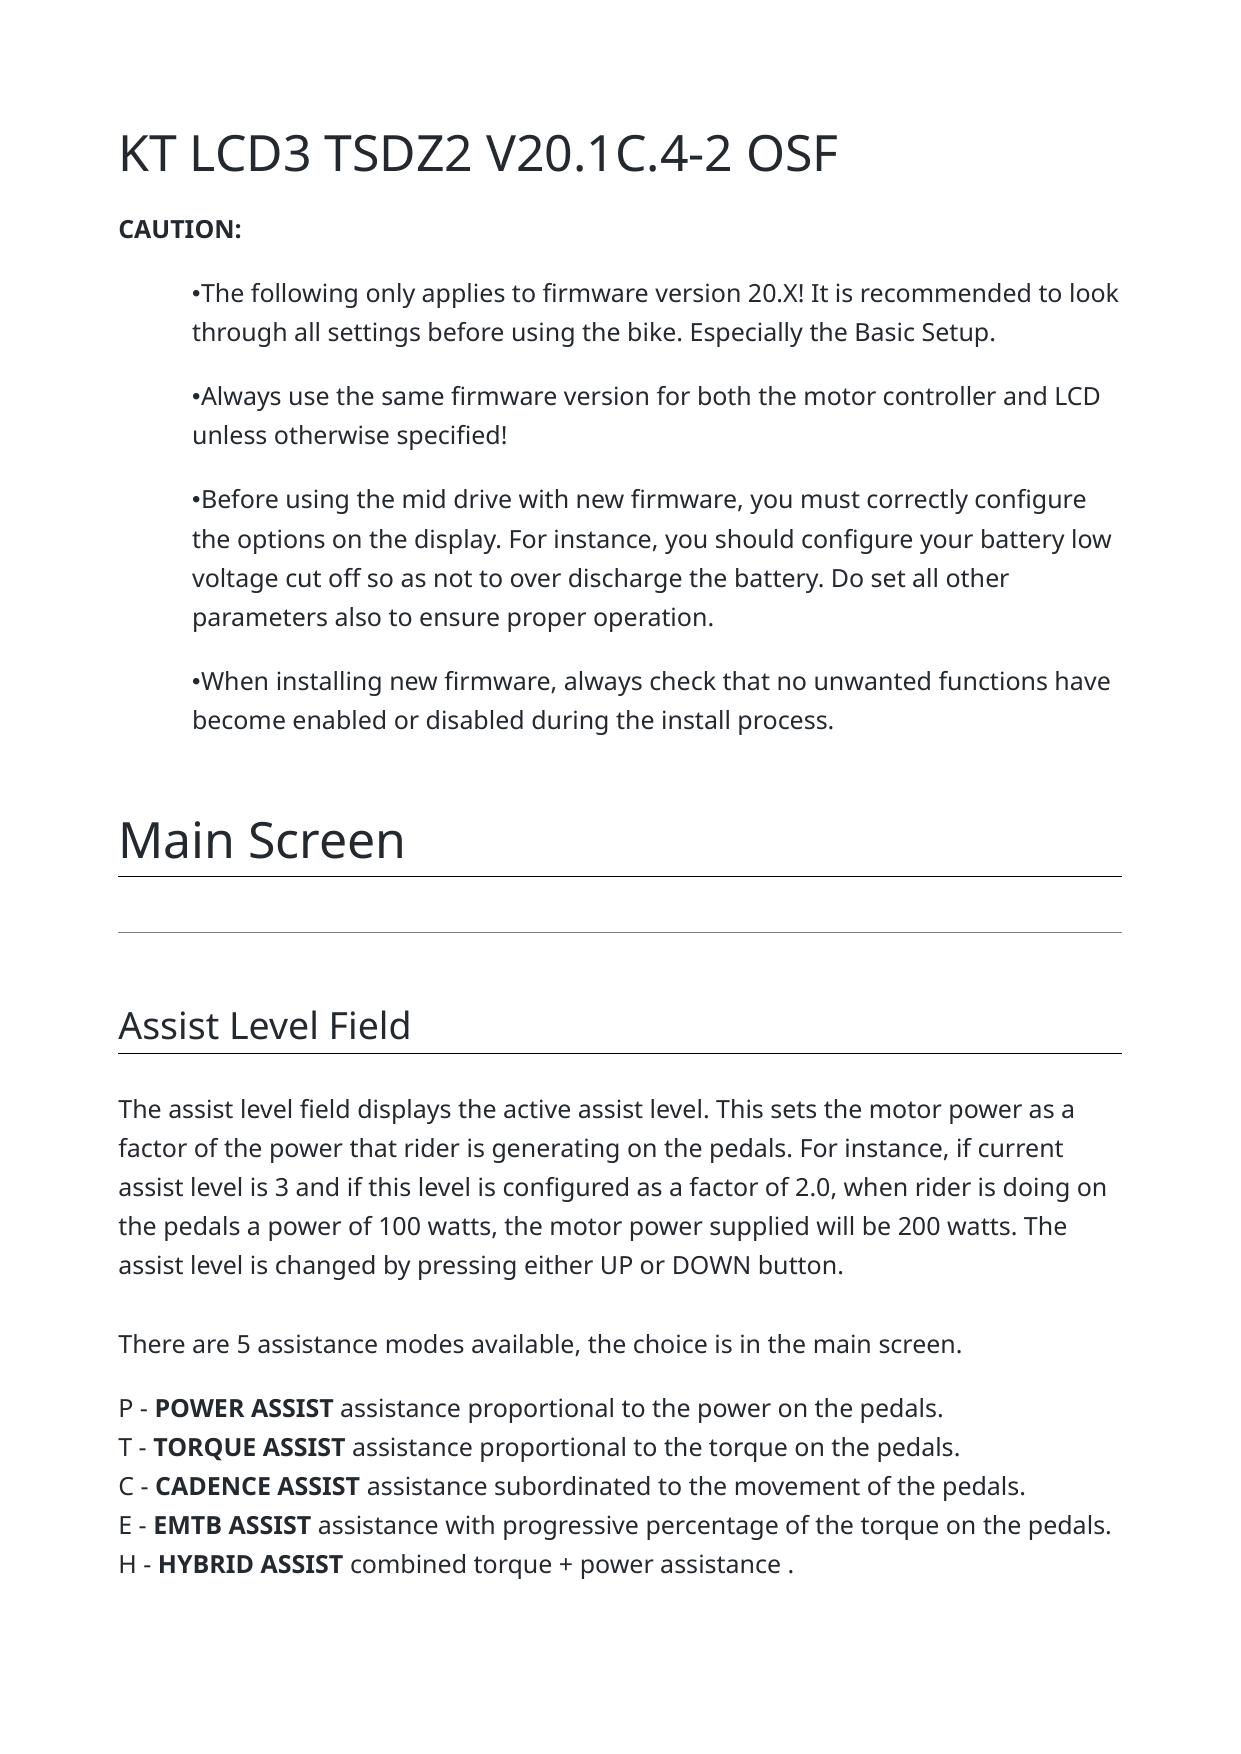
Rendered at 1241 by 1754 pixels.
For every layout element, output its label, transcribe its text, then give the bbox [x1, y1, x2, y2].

list Always use the same firmware version for both the motor controller and LCD unless otherwise specified! [118, 379, 1122, 452]
text P - POWER ASSIST assistance proportional to the power on the pedals. T - TORQUE ASSIST assistance proportional to the torque on the pedals. C - CADENCE ASSIST assistance subordinated to the movement of the pedals. E - EMTB ASSIST assistance with progressive percentage of the torque on the pedals. H - HYBRID ASSIST combined torque + power assistance . [118, 1390, 1122, 1581]
subtitle KT LCD3 TSDZ2 V20.1C.4-2 OSF [118, 118, 1122, 186]
subtitle Assist Level Field [118, 999, 1122, 1053]
text CAUTION: [118, 211, 1122, 245]
list The following only applies to firmware version 20.X! It is recommended to look through all settings before using the bike. Especially the Basic Setup. [118, 275, 1122, 349]
list When installing new firmware, always check that no unwanted functions have become enabled or disabled during the install process. [118, 664, 1122, 737]
subtitle Main Screen [118, 804, 1122, 876]
list Before using the mid drive with new firmware, you must correctly configure the options on the display. For instance, you should configure your battery low voltage cut off so as not to over discharge the battery. Do set all other parameters also to ensure proper operation. [118, 482, 1122, 634]
text The assist level field displays the active assist level. This sets the motor power as a factor of the power that rider is generating on the pedals. For instance, if current assist level is 3 and if this level is configured as a factor of 2.0, when rider is doing on the pedals a power of 100 watts, the motor power supplied will be 200 watts. The assist level is changed by pressing either UP or DOWN button. There are 5 assistance modes available, the choice is in the main screen. [118, 1091, 1122, 1360]
